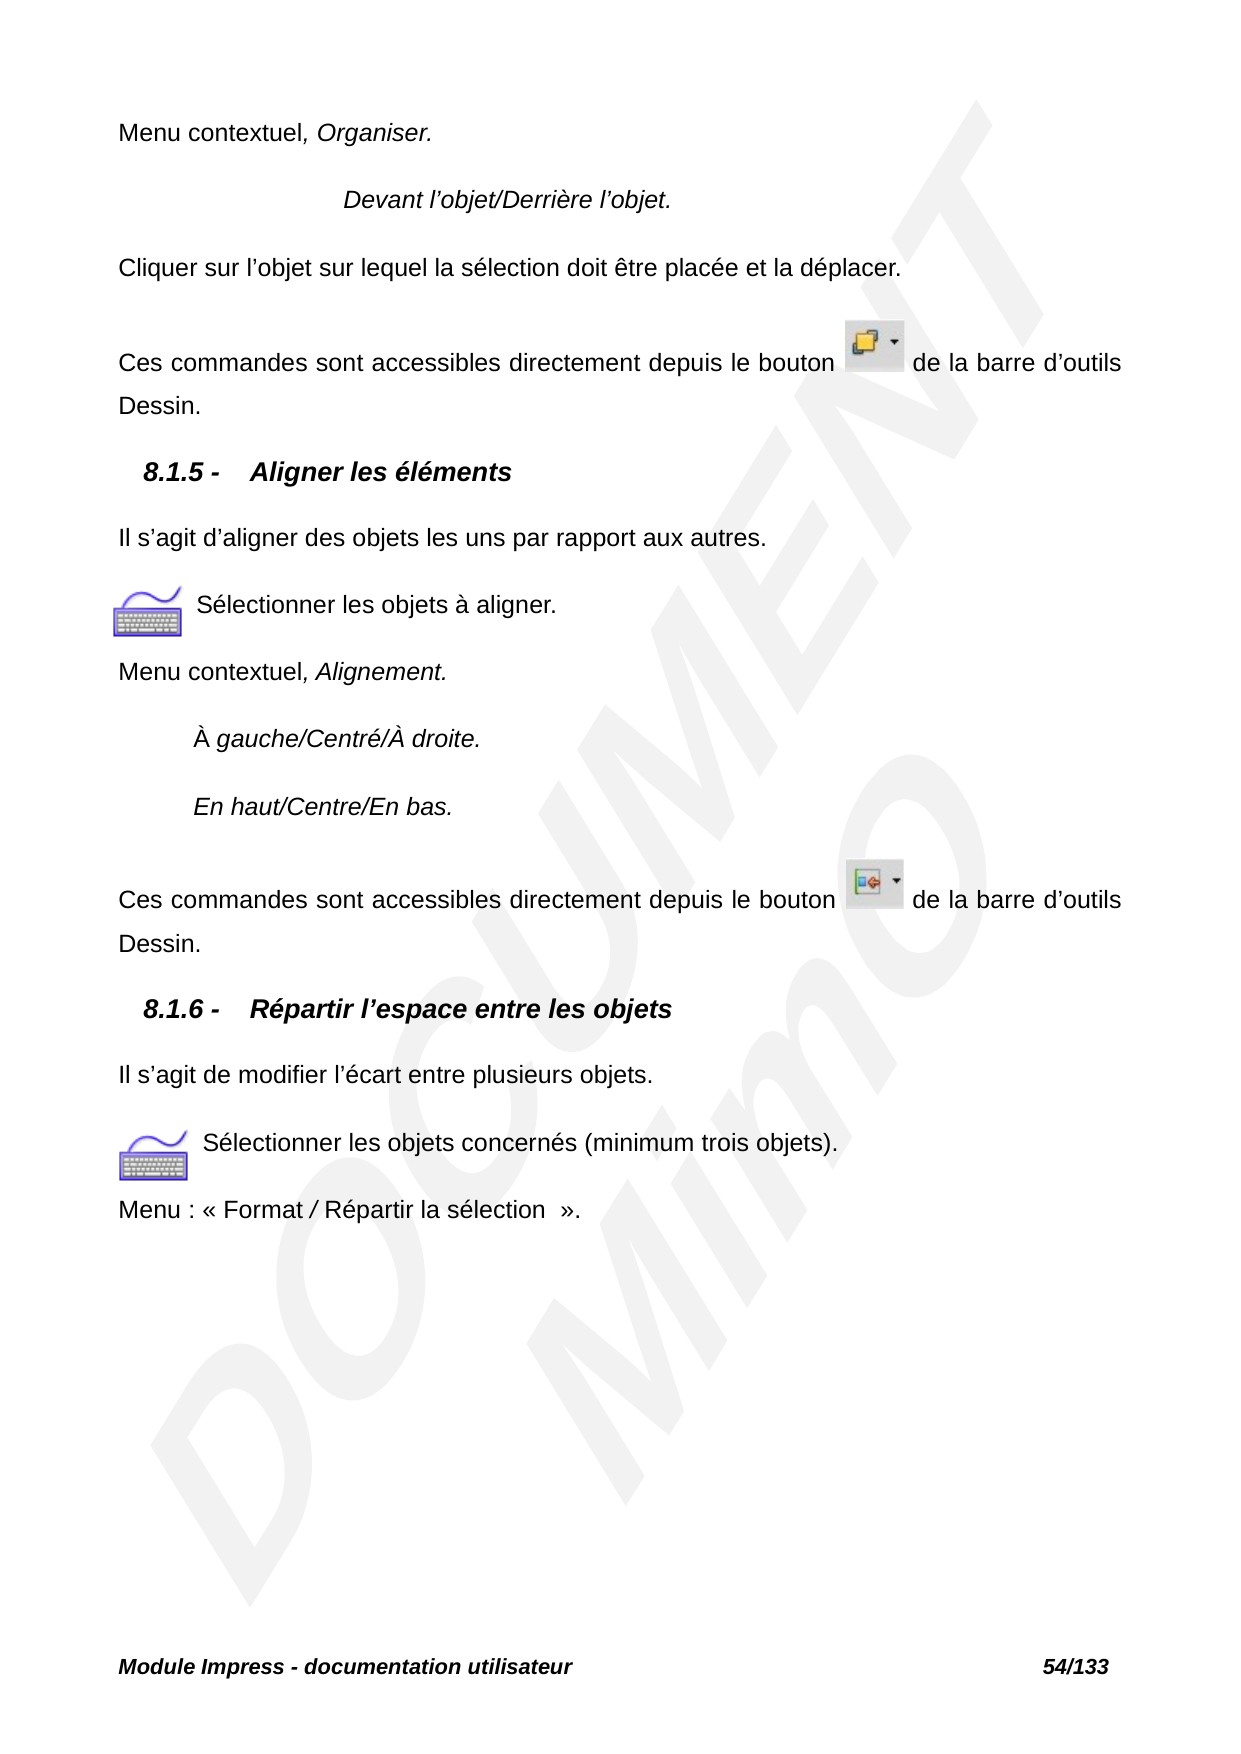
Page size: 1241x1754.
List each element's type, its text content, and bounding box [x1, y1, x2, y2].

text Menu contextuel, Organiser. [118, 118, 1122, 147]
text Menu contextuel, Alignement. [118, 657, 1122, 686]
text Sélectionner les objets à aligner. [185, 590, 1122, 619]
text Ces commandes sont accessibles directement depuis le bouton de la barre d’outils Dessin. [118, 859, 1122, 958]
picture [845, 319, 905, 372]
text Il s’agit de modifier l’écart entre plusieurs objets. [118, 1060, 1122, 1089]
text Sélectionner les objets concernés (minimum trois objets). [191, 1127, 1122, 1156]
picture [115, 1119, 191, 1195]
text Ces commandes sont accessibles directement depuis le bouton de la barre d’outils Dessin. [118, 319, 1122, 420]
subtitle Répartir l’espace entre les objets [143, 993, 1122, 1024]
text En haut/Centre/En bas. [118, 791, 1122, 821]
text À gauche/Centré/À droite. [118, 724, 1122, 753]
text Cliquer sur l’objet sur lequel la sélection doit être placée et la déplacer. [118, 252, 1122, 281]
text Il s’agit d’aligner des objets les uns par rapport aux autres. [118, 523, 1122, 552]
text Devant l’objet/Derrière l’objet. [268, 185, 1122, 214]
text Menu : « Format / Répartir la sélection ». [118, 1194, 1122, 1224]
picture [846, 858, 904, 909]
picture [109, 575, 185, 651]
subtitle Aligner les éléments [143, 456, 1122, 487]
